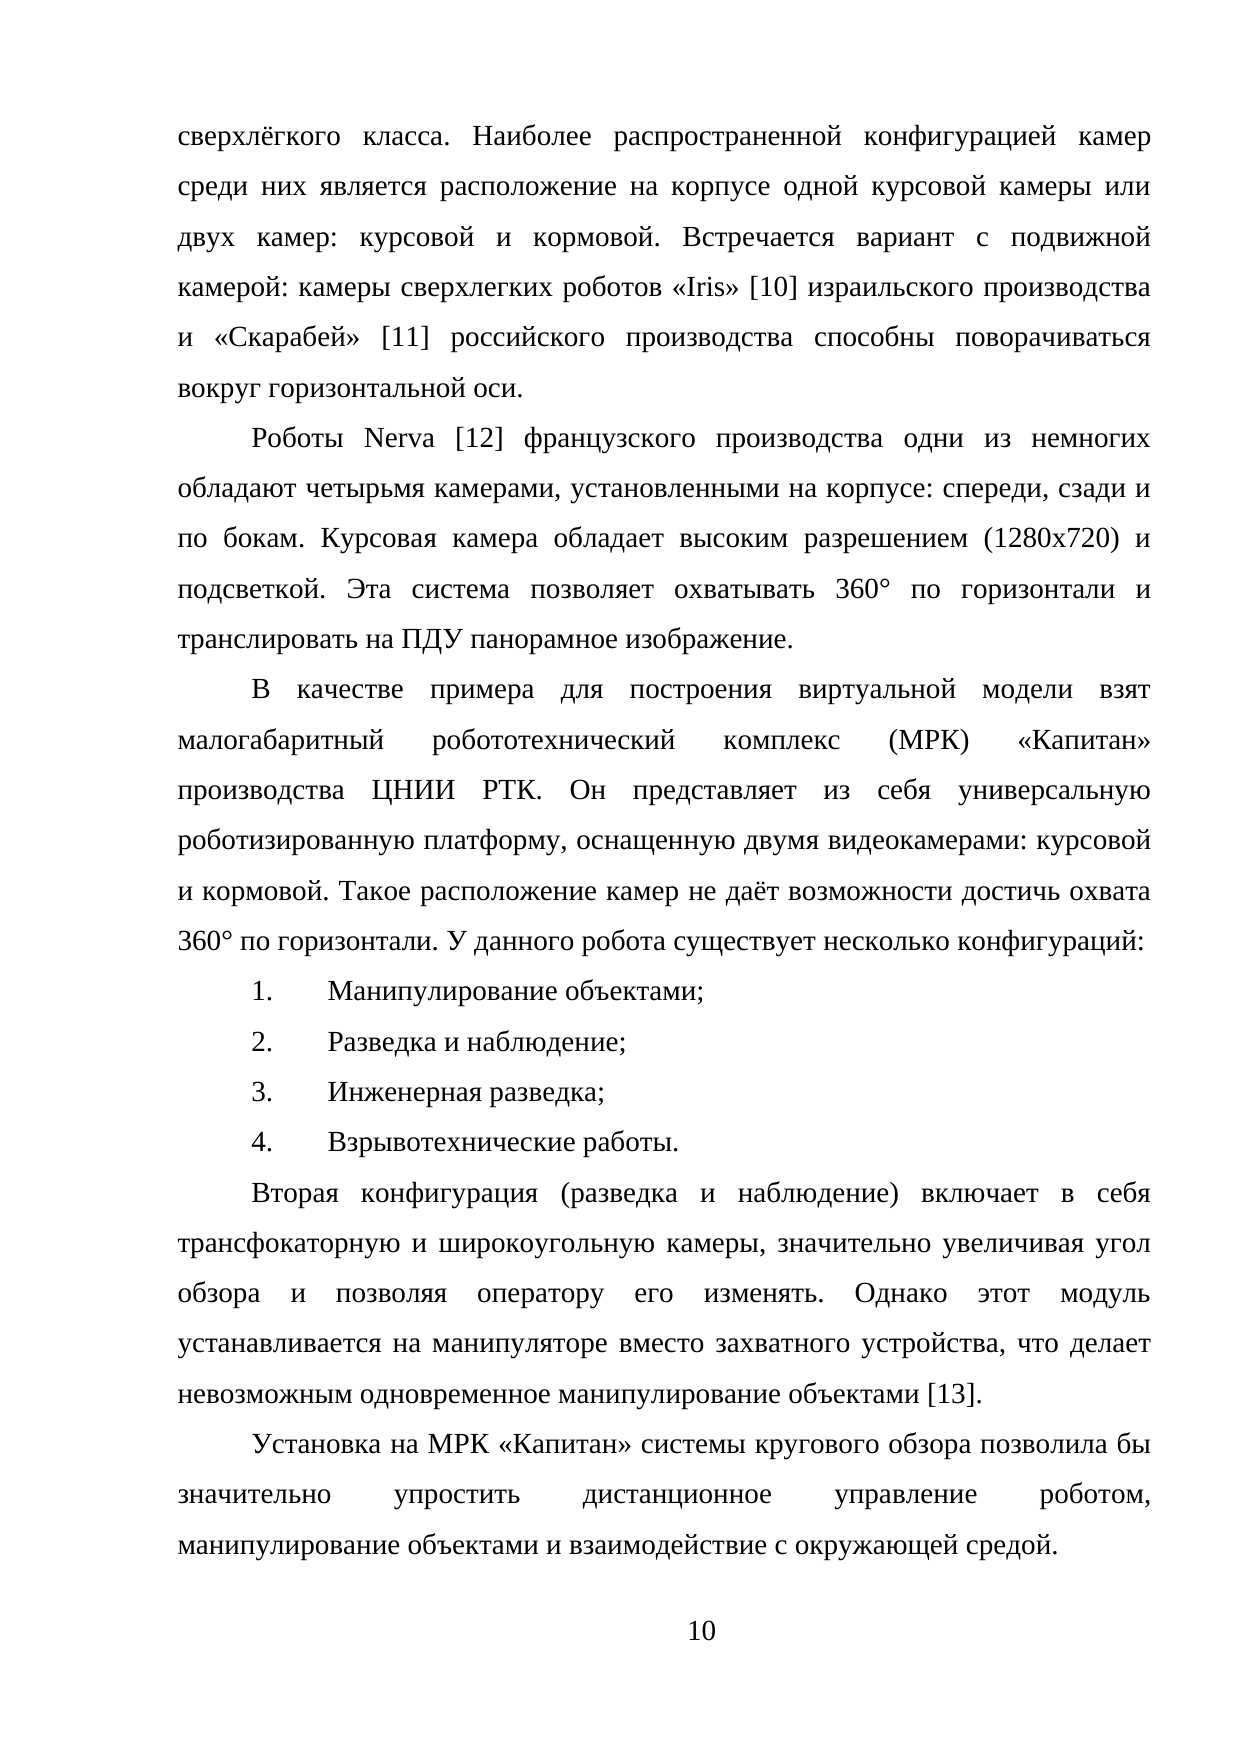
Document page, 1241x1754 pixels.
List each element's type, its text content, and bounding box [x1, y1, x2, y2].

text Установка на МРК «Капитан» системы кругового обзора позволила бы значительно упростить дистанционное управление роботом, манипулирование объектами и взаимодействие с окружающей средой. [177, 1426, 1152, 1560]
text 2. Разведка и наблюдение; [177, 1024, 1152, 1057]
text 1. Манипулирование объектами; [177, 973, 1152, 1007]
text Роботы Nerva [12] французского производства одни из немногих обладают четырьмя камерами, установленными на корпусе: спереди, сзади и по бокам. Курсовая камера обладает высоким разрешением (1280x720) и подсветкой. Эта система позволяет охватывать 360° по горизонтали и транслировать на ПДУ панорамное изображение. [177, 420, 1152, 655]
text В качестве примера для построения виртуальной модели взят малогабаритный робототехнический комплекс (МРК) «Капитан» производства ЦНИИ РТК. Он представляет из себя универсальную роботизированную платформу, оснащенную двумя видеокамерами: курсовой и кормовой. Такое расположение камер не даёт возможности достичь охвата 360° по горизонтали. У данного робота существует несколько конфигураций: [177, 672, 1152, 957]
text 4. Взрывотехнические работы. [177, 1124, 1152, 1158]
text Вторая конфигурация (разведка и наблюдение) включает в себя трансфокаторную и широкоугольную камеры, значительно увеличивая угол обзора и позволяя оператору его изменять. Однако этот модуль устанавливается на манипуляторе вместо захватного устройства, что делает невозможным одновременное манипулирование объектами [13]. [177, 1175, 1152, 1409]
text сверхлёгкого класса. Наиболее распространенной конфигурацией камер среди них является расположение на корпусе одной курсовой камеры или двух камер: курсовой и кормовой. Встречается вариант с подвижной камерой: камеры сверхлегких роботов «Iris» [10] израильского производства и «Скарабей» [11] российского производства способны поворачиваться вокруг горизонтальной оси. [177, 118, 1152, 403]
text 3. Инженерная разведка; [177, 1074, 1152, 1108]
